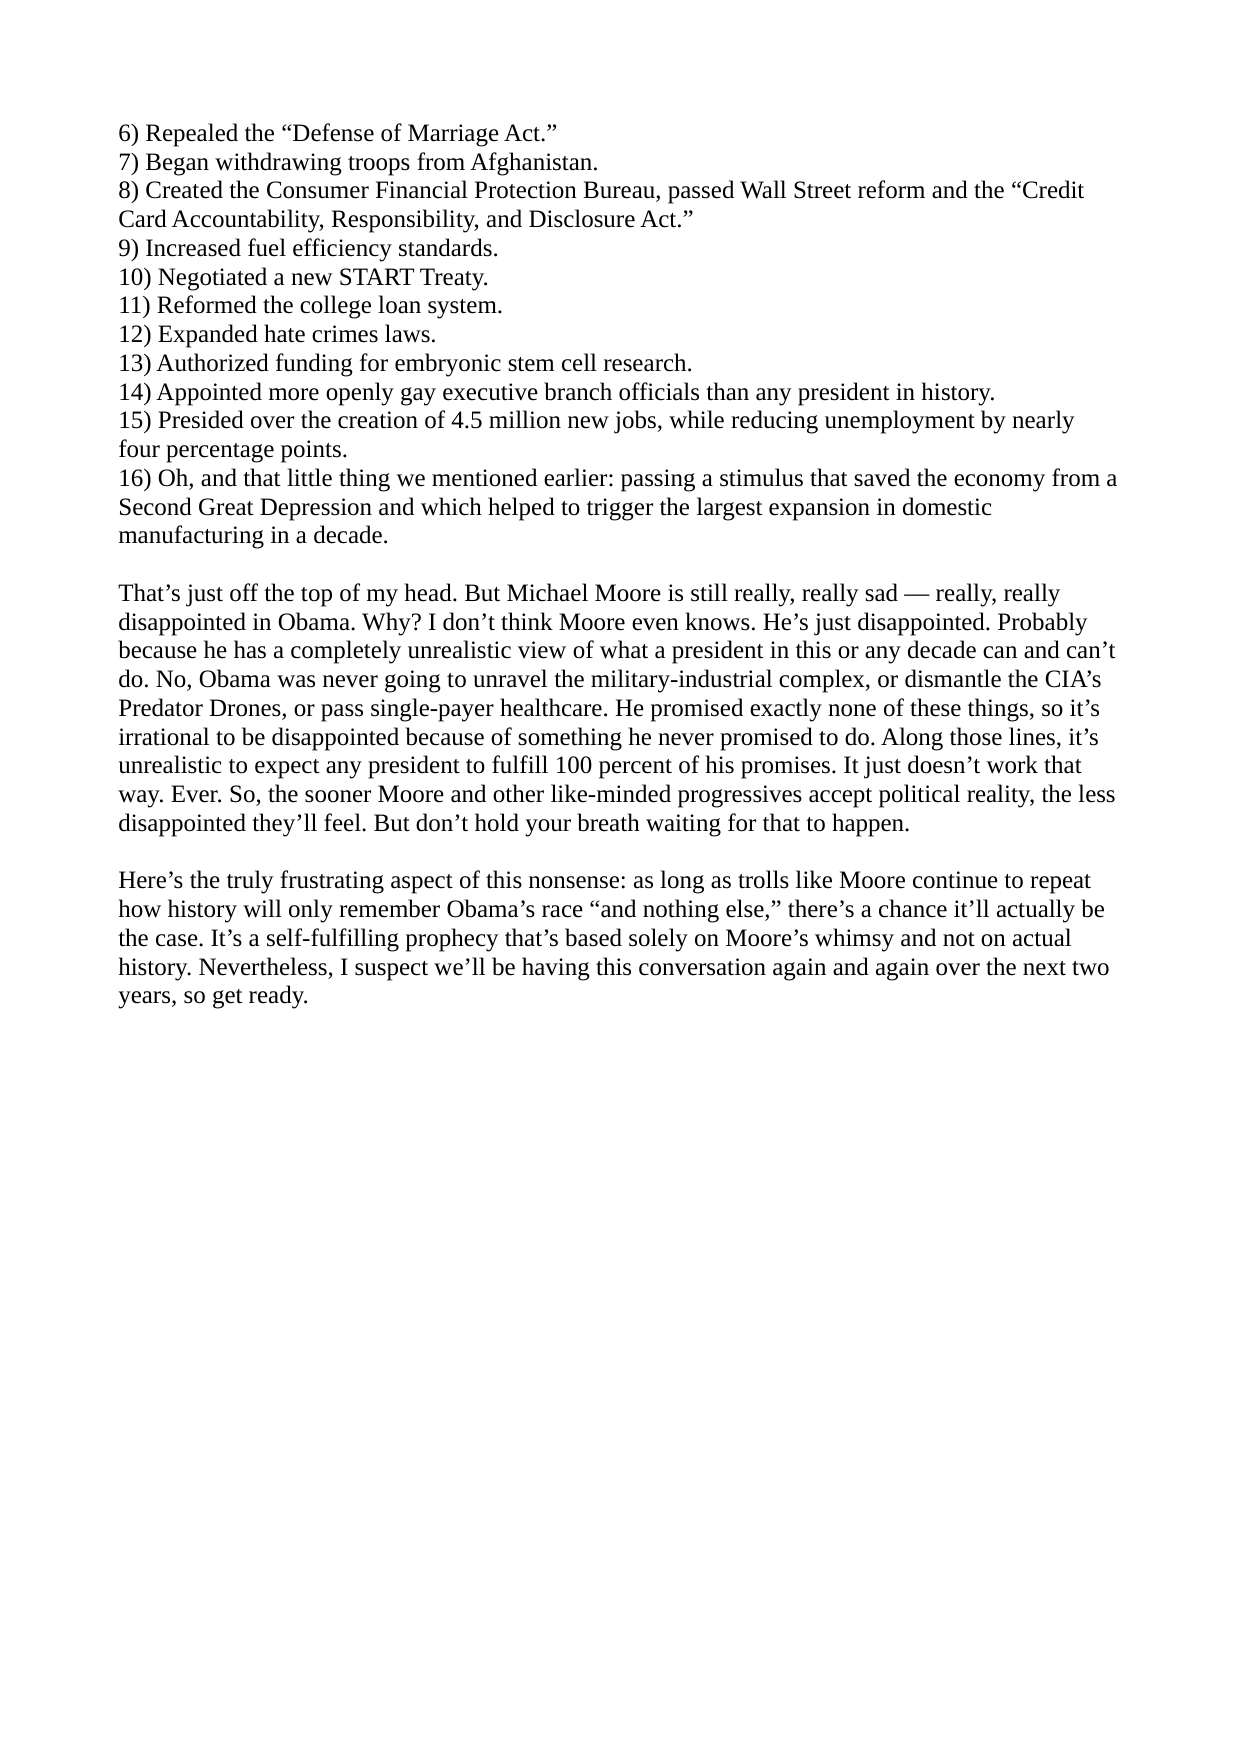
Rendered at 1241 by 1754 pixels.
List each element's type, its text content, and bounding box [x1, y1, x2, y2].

text 14) Appointed more openly gay executive branch officials than any president in history. [118, 377, 1122, 406]
text 12) Expanded hate crimes laws. [118, 319, 1122, 348]
text 6) Repealed the “Defense of Marriage Act.” [118, 118, 1122, 147]
text 15) Presided over the creation of 4.5 million new jobs, while reducing unemployment by nearly four percentage points. [118, 406, 1122, 463]
text 8) Created the Consumer Financial Protection Bureau, passed Wall Street reform and the “Credit Card Accountability, Responsibility, and Disclosure Act.” [118, 176, 1122, 233]
text 13) Authorized funding for embryonic stem cell research. [118, 348, 1122, 377]
text 9) Increased fuel efficiency standards. [118, 233, 1122, 262]
text 7) Began withdrawing troops from Afghanistan. [118, 147, 1122, 176]
text 10) Negotiated a new START Treaty. [118, 262, 1122, 291]
text Here’s the truly frustrating aspect of this nonsense: as long as trolls like Moore continue to repeat how history will only remember Obama’s race “and nothing else,” there’s a chance it’ll actually be the case. It’s a self-fulfilling prophecy that’s based solely on Moore’s whimsy and not on actual history. Nevertheless, I suspect we’ll be having this conversation again and again over the next two years, so get ready. [118, 866, 1122, 1009]
text 16) Oh, and that little thing we mentioned earlier: passing a stimulus that saved the economy from a Second Great Depression and which helped to trigger the largest expansion in domestic manufacturing in a decade. [118, 463, 1122, 549]
text 11) Reformed the college loan system. [118, 291, 1122, 319]
text That’s just off the top of my head. But Michael Moore is still really, really sad — really, really disappointed in Obama. Why? I don’t think Moore even knows. He’s just disappointed. Probably because he has a completely unrealistic view of what a president in this or any decade can and can’t do. No, Obama was never going to unravel the military-industrial complex, or dismantle the CIA’s Predator Drones, or pass single-payer healthcare. He promised exactly none of these things, so it’s irrational to be disappointed because of something he never promised to do. Along those lines, it’s unrealistic to expect any president to fulfill 100 percent of his promises. It just doesn’t work that way. Ever. So, the sooner Moore and other like-minded progressives accept political reality, the less disappointed they’ll feel. But don’t hold your breath waiting for that to happen. [118, 578, 1122, 837]
